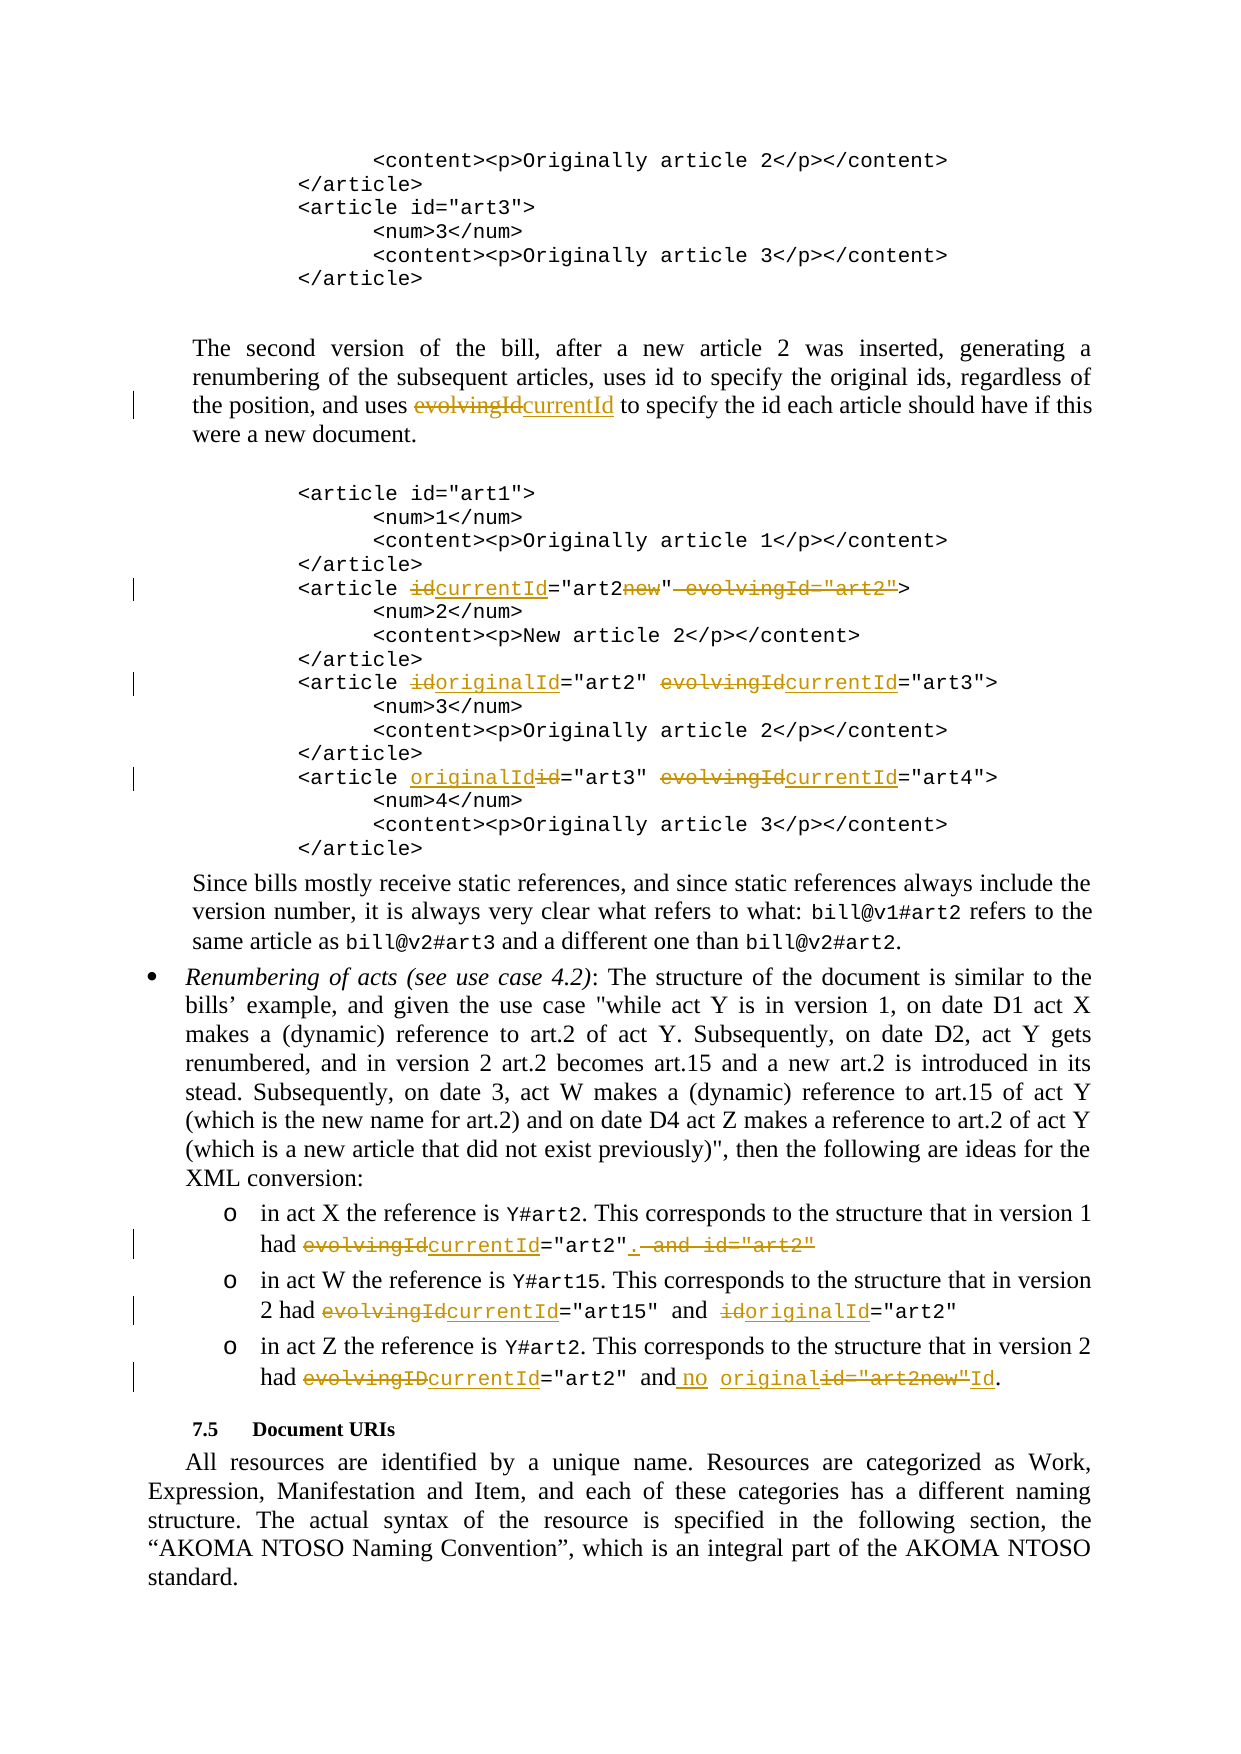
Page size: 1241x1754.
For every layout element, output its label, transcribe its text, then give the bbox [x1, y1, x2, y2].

text </article> [148, 268, 1092, 292]
text <content><p>Originally article 2</p></content> [148, 150, 1092, 174]
text </article> [148, 649, 1092, 672]
text </article> [148, 743, 1092, 767]
text <content><p>New article 2</p></content> [148, 625, 1092, 649]
text <num>4</num> [148, 791, 1092, 814]
text <num>3</num> [148, 696, 1092, 719]
text All resources are identified by a unique name. Resources are categorized as Work, Expression, Manifestation and Item, and each of these categories has a different naming structure. The actual syntax of the resource is specified in the following section, the “AKOMA NTOSO Naming Convention”, which is an integral part of the AKOMA NTOSO standard. [148, 1447, 1092, 1591]
text <article currentId="art2"> [148, 578, 1092, 601]
text <content><p>Originally article 1</p></content> [148, 530, 1092, 554]
text <article originalId="art3" currentId="art4"> [148, 767, 1092, 791]
text </article> [148, 838, 1092, 861]
text <article id="art1"> [148, 483, 1092, 507]
subtitle Document URIs [192, 1417, 1092, 1441]
text <article id="art3"> [148, 197, 1092, 221]
list in act X the reference is Y#art2. This corresponds to the structure that in version 1 had currentId="art2". [223, 1198, 1092, 1258]
text The second version of the bill, after a new article 2 was inserted, generating a renumbering of the subsequent articles, uses id to specify the original ids, regardless of the position, and uses currentId to specify the id each article should have if this were a new document. [148, 333, 1092, 448]
list Renumbering of acts (see use case 4.2): The structure of the document is similar to the bills’ example, and given the use case "while act Y is in version 1, on date D1 act X makes a (dynamic) reference to art.2 of act Y. Subsequently, on date D2, act Y gets renumbered, and in version 2 art.2 becomes art.15 and a new art.2 is introduced in its stead. Subsequently, on date 3, act W makes a (dynamic) reference to art.15 of act Y (which is the new name for art.2) and on date D4 act Z makes a reference to art.2 of act Y (which is a new article that did not exist previously)", then the following are ideas for the XML conversion: [148, 962, 1092, 1192]
text <content><p>Originally article 2</p></content> [148, 719, 1092, 743]
text <num>3</num> [148, 221, 1092, 244]
list in act Z the reference is Y#art2. This corresponds to the structure that in version 2 had currentId="art2" and no originalId. [223, 1331, 1092, 1392]
text </article> [148, 174, 1092, 197]
text <num>2</num> [148, 601, 1092, 625]
list in act W the reference is Y#art15. This corresponds to the structure that in version 2 had currentId="art15" and originalId="art2" [223, 1265, 1092, 1325]
text <content><p>Originally article 3</p></content> [148, 244, 1092, 268]
text <num>1</num> [148, 507, 1092, 530]
text <content><p>Originally article 3</p></content> [148, 814, 1092, 838]
text Since bills mostly receive static references, and since static references always include the version number, it is always very clear what refers to what: bill@v1#art2 refers to the same article as bill@v2#art3 and a different one than bill@v2#art2. [148, 868, 1092, 956]
text </article> [148, 554, 1092, 578]
text <article originalId="art2" currentId="art3"> [148, 672, 1092, 696]
